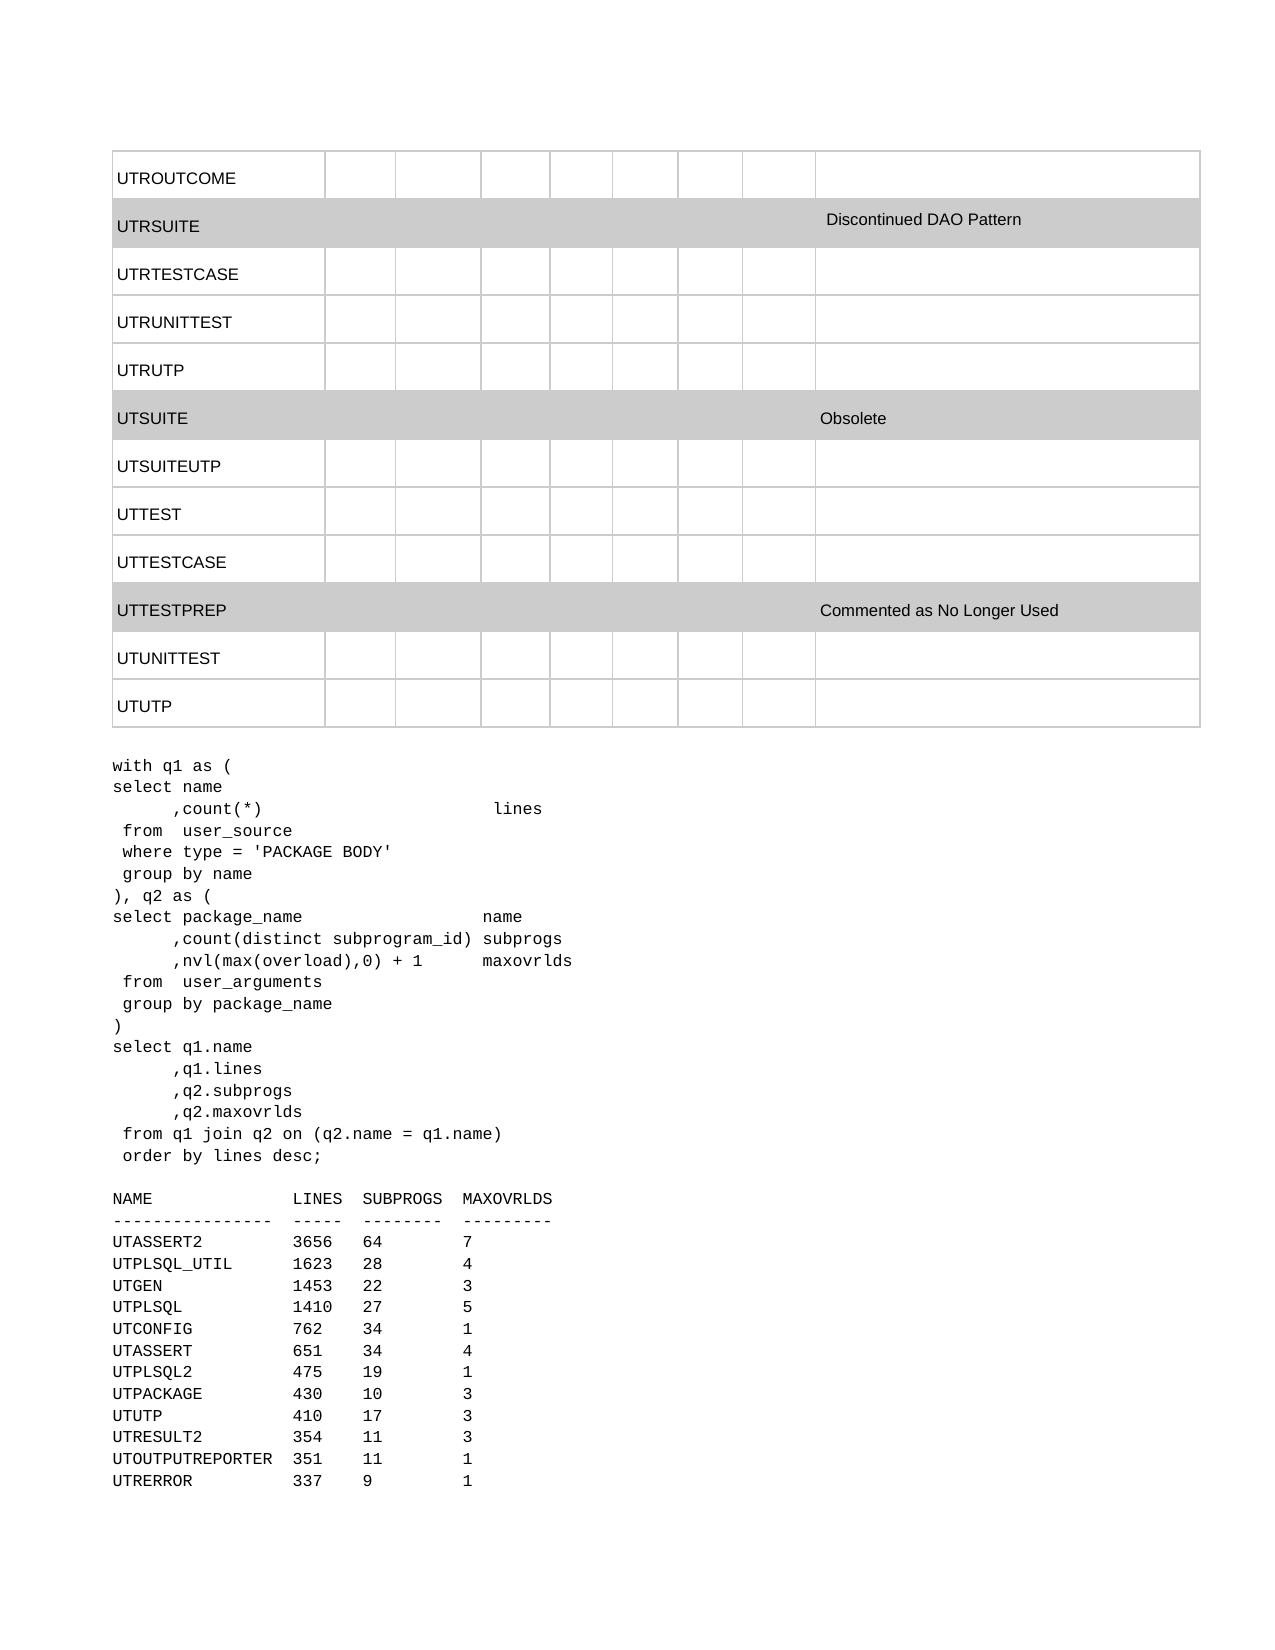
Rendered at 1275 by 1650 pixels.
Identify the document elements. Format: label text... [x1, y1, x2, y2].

table_cell UTSUITE [113, 392, 324, 438]
table_cell Obsolete [816, 392, 1199, 438]
table_cell [551, 680, 612, 726]
table_cell [551, 488, 612, 534]
table_cell [396, 440, 480, 486]
table_cell Discontinued DAO Pattern [816, 200, 1199, 246]
table_cell [551, 536, 612, 582]
table_cell [326, 632, 395, 678]
table_cell [551, 632, 612, 678]
text ,count(distinct subprogram_id) subprogs [112, 931, 1162, 949]
table_cell [482, 392, 549, 438]
text UTRERROR 337 9 1 [112, 1472, 1162, 1491]
table_cell [679, 296, 742, 342]
text order by lines desc; [112, 1147, 1162, 1166]
table_cell [613, 536, 677, 582]
table_cell UTTESTCASE [113, 536, 324, 582]
text UTASSERT 651 34 4 [112, 1342, 1162, 1361]
table_cell [613, 248, 677, 294]
table_cell [482, 440, 549, 486]
table_cell [396, 680, 480, 726]
table_cell [551, 440, 612, 486]
text UTOUTPUTREPORTER 351 11 1 [112, 1451, 1162, 1469]
text where type = 'PACKAGE BODY' [112, 844, 1162, 863]
table_cell [743, 392, 815, 438]
table_cell Commented as No Longer Used [816, 584, 1199, 630]
table_cell [743, 536, 815, 582]
text UTPLSQL2 475 19 1 [112, 1364, 1162, 1383]
table_cell [551, 392, 612, 438]
table_cell [482, 488, 549, 534]
table_cell [613, 488, 677, 534]
table_cell [326, 200, 395, 246]
table_cell UTRUNITTEST [113, 296, 324, 342]
table_cell [679, 632, 742, 678]
table_cell [816, 536, 1199, 582]
table_cell [613, 392, 677, 438]
table_cell UTTEST [113, 488, 324, 534]
table_cell [816, 680, 1199, 726]
table_cell [326, 584, 395, 630]
table_cell [613, 200, 677, 246]
table_cell [396, 200, 480, 246]
table_cell UTRTESTCASE [113, 248, 324, 294]
table_cell [482, 680, 549, 726]
table_cell [551, 584, 612, 630]
table_cell [816, 488, 1199, 534]
text ,nvl(max(overload),0) + 1 maxovrlds [112, 952, 1162, 971]
table_cell [743, 344, 815, 390]
table_cell [482, 344, 549, 390]
table_cell [482, 248, 549, 294]
table_cell [551, 200, 612, 246]
table_cell [613, 296, 677, 342]
table_cell [743, 200, 815, 246]
table_cell [396, 152, 480, 198]
table_cell [743, 680, 815, 726]
table_cell [326, 488, 395, 534]
table_cell [396, 296, 480, 342]
text select package_name name [112, 909, 1162, 928]
text ,count(*) lines [112, 801, 1162, 819]
table_cell [679, 488, 742, 534]
text from user_source [112, 822, 1162, 841]
text UTPLSQL_UTIL 1623 28 4 [112, 1256, 1162, 1274]
table_cell [743, 632, 815, 678]
table_cell [613, 440, 677, 486]
table_cell [396, 584, 480, 630]
table_cell [482, 536, 549, 582]
text ---------------- ----- -------- --------- [112, 1212, 1162, 1231]
text UTPACKAGE 430 10 3 [112, 1386, 1162, 1404]
table_cell [551, 152, 612, 198]
table_cell [482, 296, 549, 342]
text UTPLSQL 1410 27 5 [112, 1299, 1162, 1318]
text ,q1.lines [112, 1061, 1162, 1079]
table_cell [743, 584, 815, 630]
table_cell [679, 248, 742, 294]
table_cell [396, 632, 480, 678]
table_cell [396, 248, 480, 294]
table_cell UTUTP [113, 680, 324, 726]
table_cell [816, 632, 1199, 678]
text group by package_name [112, 996, 1162, 1014]
text ), q2 as ( [112, 887, 1162, 906]
table_cell UTRSUITE [113, 200, 324, 246]
table_cell [551, 344, 612, 390]
table_cell [743, 440, 815, 486]
text group by name [112, 866, 1162, 884]
text ) [112, 1017, 1162, 1036]
table_cell [482, 584, 549, 630]
table_cell [816, 296, 1199, 342]
text UTCONFIG 762 34 1 [112, 1321, 1162, 1339]
table_cell [551, 248, 612, 294]
text ,q2.subprogs [112, 1082, 1162, 1101]
text UTUTP 410 17 3 [112, 1407, 1162, 1426]
table_cell [482, 200, 549, 246]
table_cell [613, 680, 677, 726]
table_cell [326, 152, 395, 198]
table_cell UTUNITTEST [113, 632, 324, 678]
text from q1 join q2 on (q2.name = q1.name) [112, 1126, 1162, 1144]
table_cell [613, 344, 677, 390]
table_cell [743, 152, 815, 198]
text select q1.name [112, 1039, 1162, 1058]
text UTASSERT2 3656 64 7 [112, 1234, 1162, 1253]
text NAME LINES SUBPROGS MAXOVRLDS [112, 1191, 1162, 1209]
table_cell [816, 440, 1199, 486]
text from user_arguments [112, 974, 1162, 993]
table_cell [396, 488, 480, 534]
text with q1 as ( [112, 757, 1162, 776]
table_cell [679, 344, 742, 390]
table_cell [679, 392, 742, 438]
table_cell [816, 344, 1199, 390]
table_cell [743, 488, 815, 534]
table_cell [679, 584, 742, 630]
table_cell [482, 632, 549, 678]
table_cell UTSUITEUTP [113, 440, 324, 486]
table_cell [743, 296, 815, 342]
text ,q2.maxovrlds [112, 1104, 1162, 1123]
table_cell [816, 248, 1199, 294]
table_cell [613, 632, 677, 678]
table_cell UTRUTP [113, 344, 324, 390]
table_cell [396, 344, 480, 390]
table_cell [326, 536, 395, 582]
text UTGEN 1453 22 3 [112, 1277, 1162, 1296]
table_cell [326, 296, 395, 342]
text UTRESULT2 354 11 3 [112, 1429, 1162, 1448]
table_cell [326, 248, 395, 294]
table_cell [679, 200, 742, 246]
table_cell [613, 152, 677, 198]
table_cell [326, 440, 395, 486]
table_cell [743, 248, 815, 294]
table_cell [326, 392, 395, 438]
table_cell [326, 344, 395, 390]
table_cell UTTESTPREP [113, 584, 324, 630]
table_cell [816, 152, 1199, 198]
table_cell UTROUTCOME [113, 152, 324, 198]
table_cell [551, 296, 612, 342]
text select name [112, 779, 1162, 798]
table_cell [482, 152, 549, 198]
table_cell [396, 392, 480, 438]
table_cell [679, 440, 742, 486]
table_cell [326, 680, 395, 726]
table_cell [679, 536, 742, 582]
table_cell [679, 680, 742, 726]
table_cell [613, 584, 677, 630]
table_cell [396, 536, 480, 582]
table_cell [679, 152, 742, 198]
